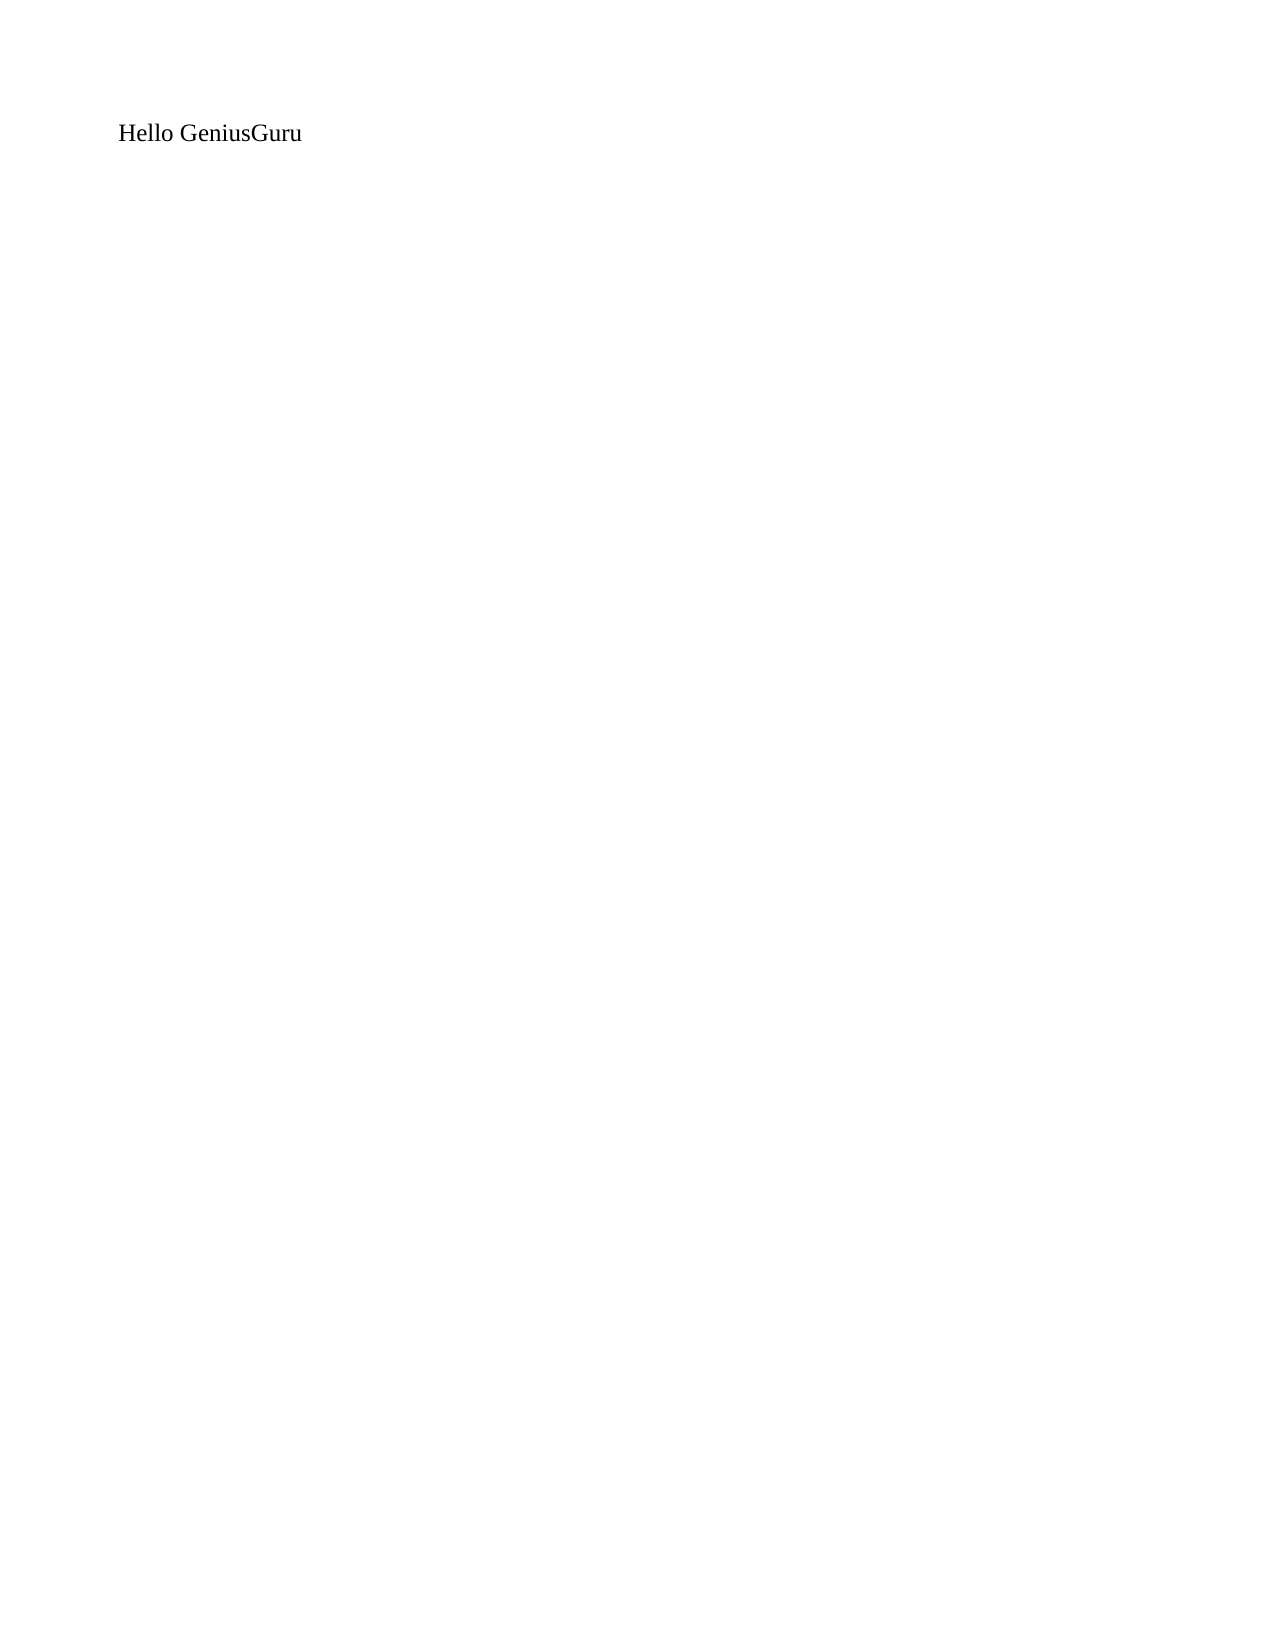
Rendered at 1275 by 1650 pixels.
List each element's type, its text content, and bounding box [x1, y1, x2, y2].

text Hello GeniusGuru [118, 118, 1157, 147]
